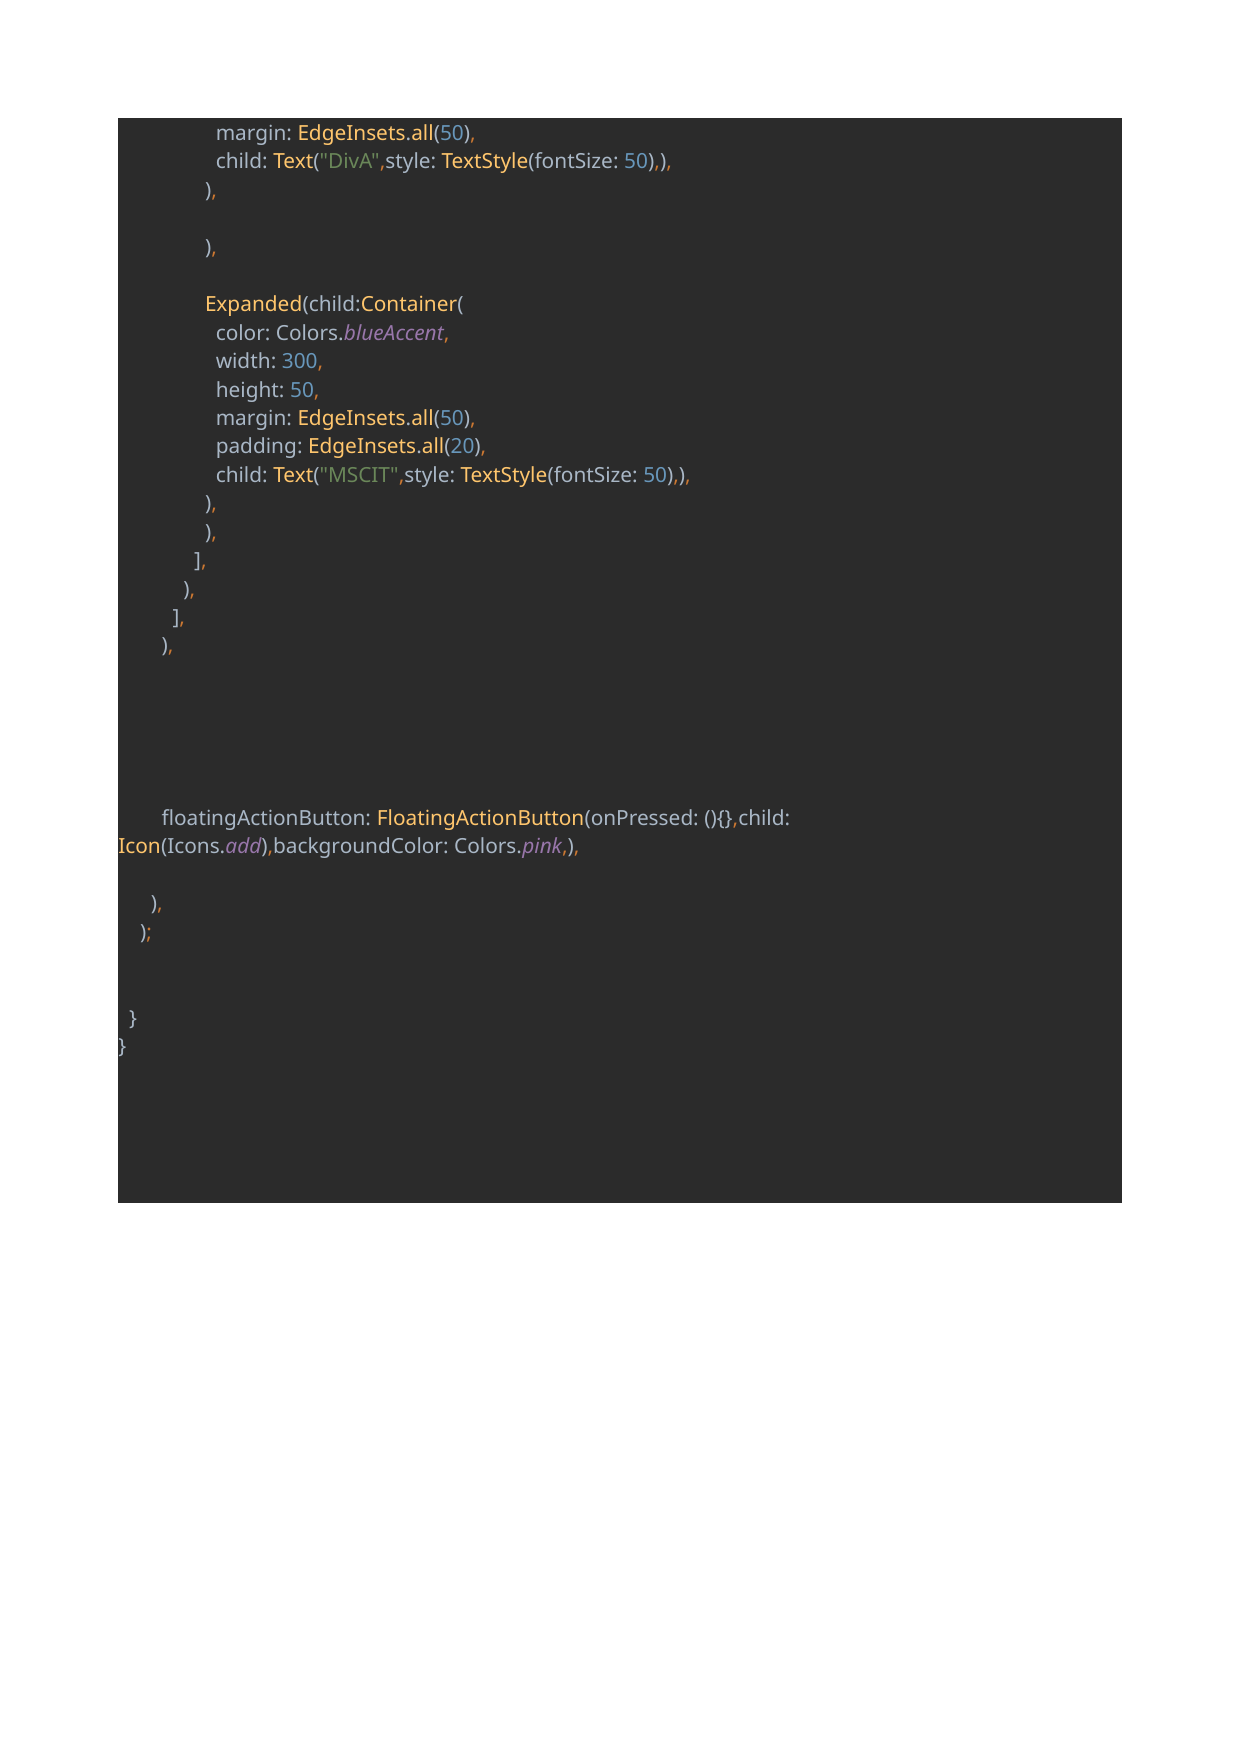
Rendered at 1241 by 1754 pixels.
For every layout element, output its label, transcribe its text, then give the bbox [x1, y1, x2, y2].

text margin: EdgeInsets.all(50), child: Text("DivA",style: TextStyle(fontSize: 50),), ), ), Expanded(child:Container( color: Colors.blueAccent, width: 300, height: 50, margin: EdgeInsets.all(50), padding: EdgeInsets.all(20), child: Text("MSCIT",style: TextStyle(fontSize: 50),), ), ), ], ), ], ), floatingActionButton: FloatingActionButton(onPressed: (){},child: Icon(Icons.add),backgroundColor: Colors.pink,), ), ); } } [118, 118, 1122, 1203]
